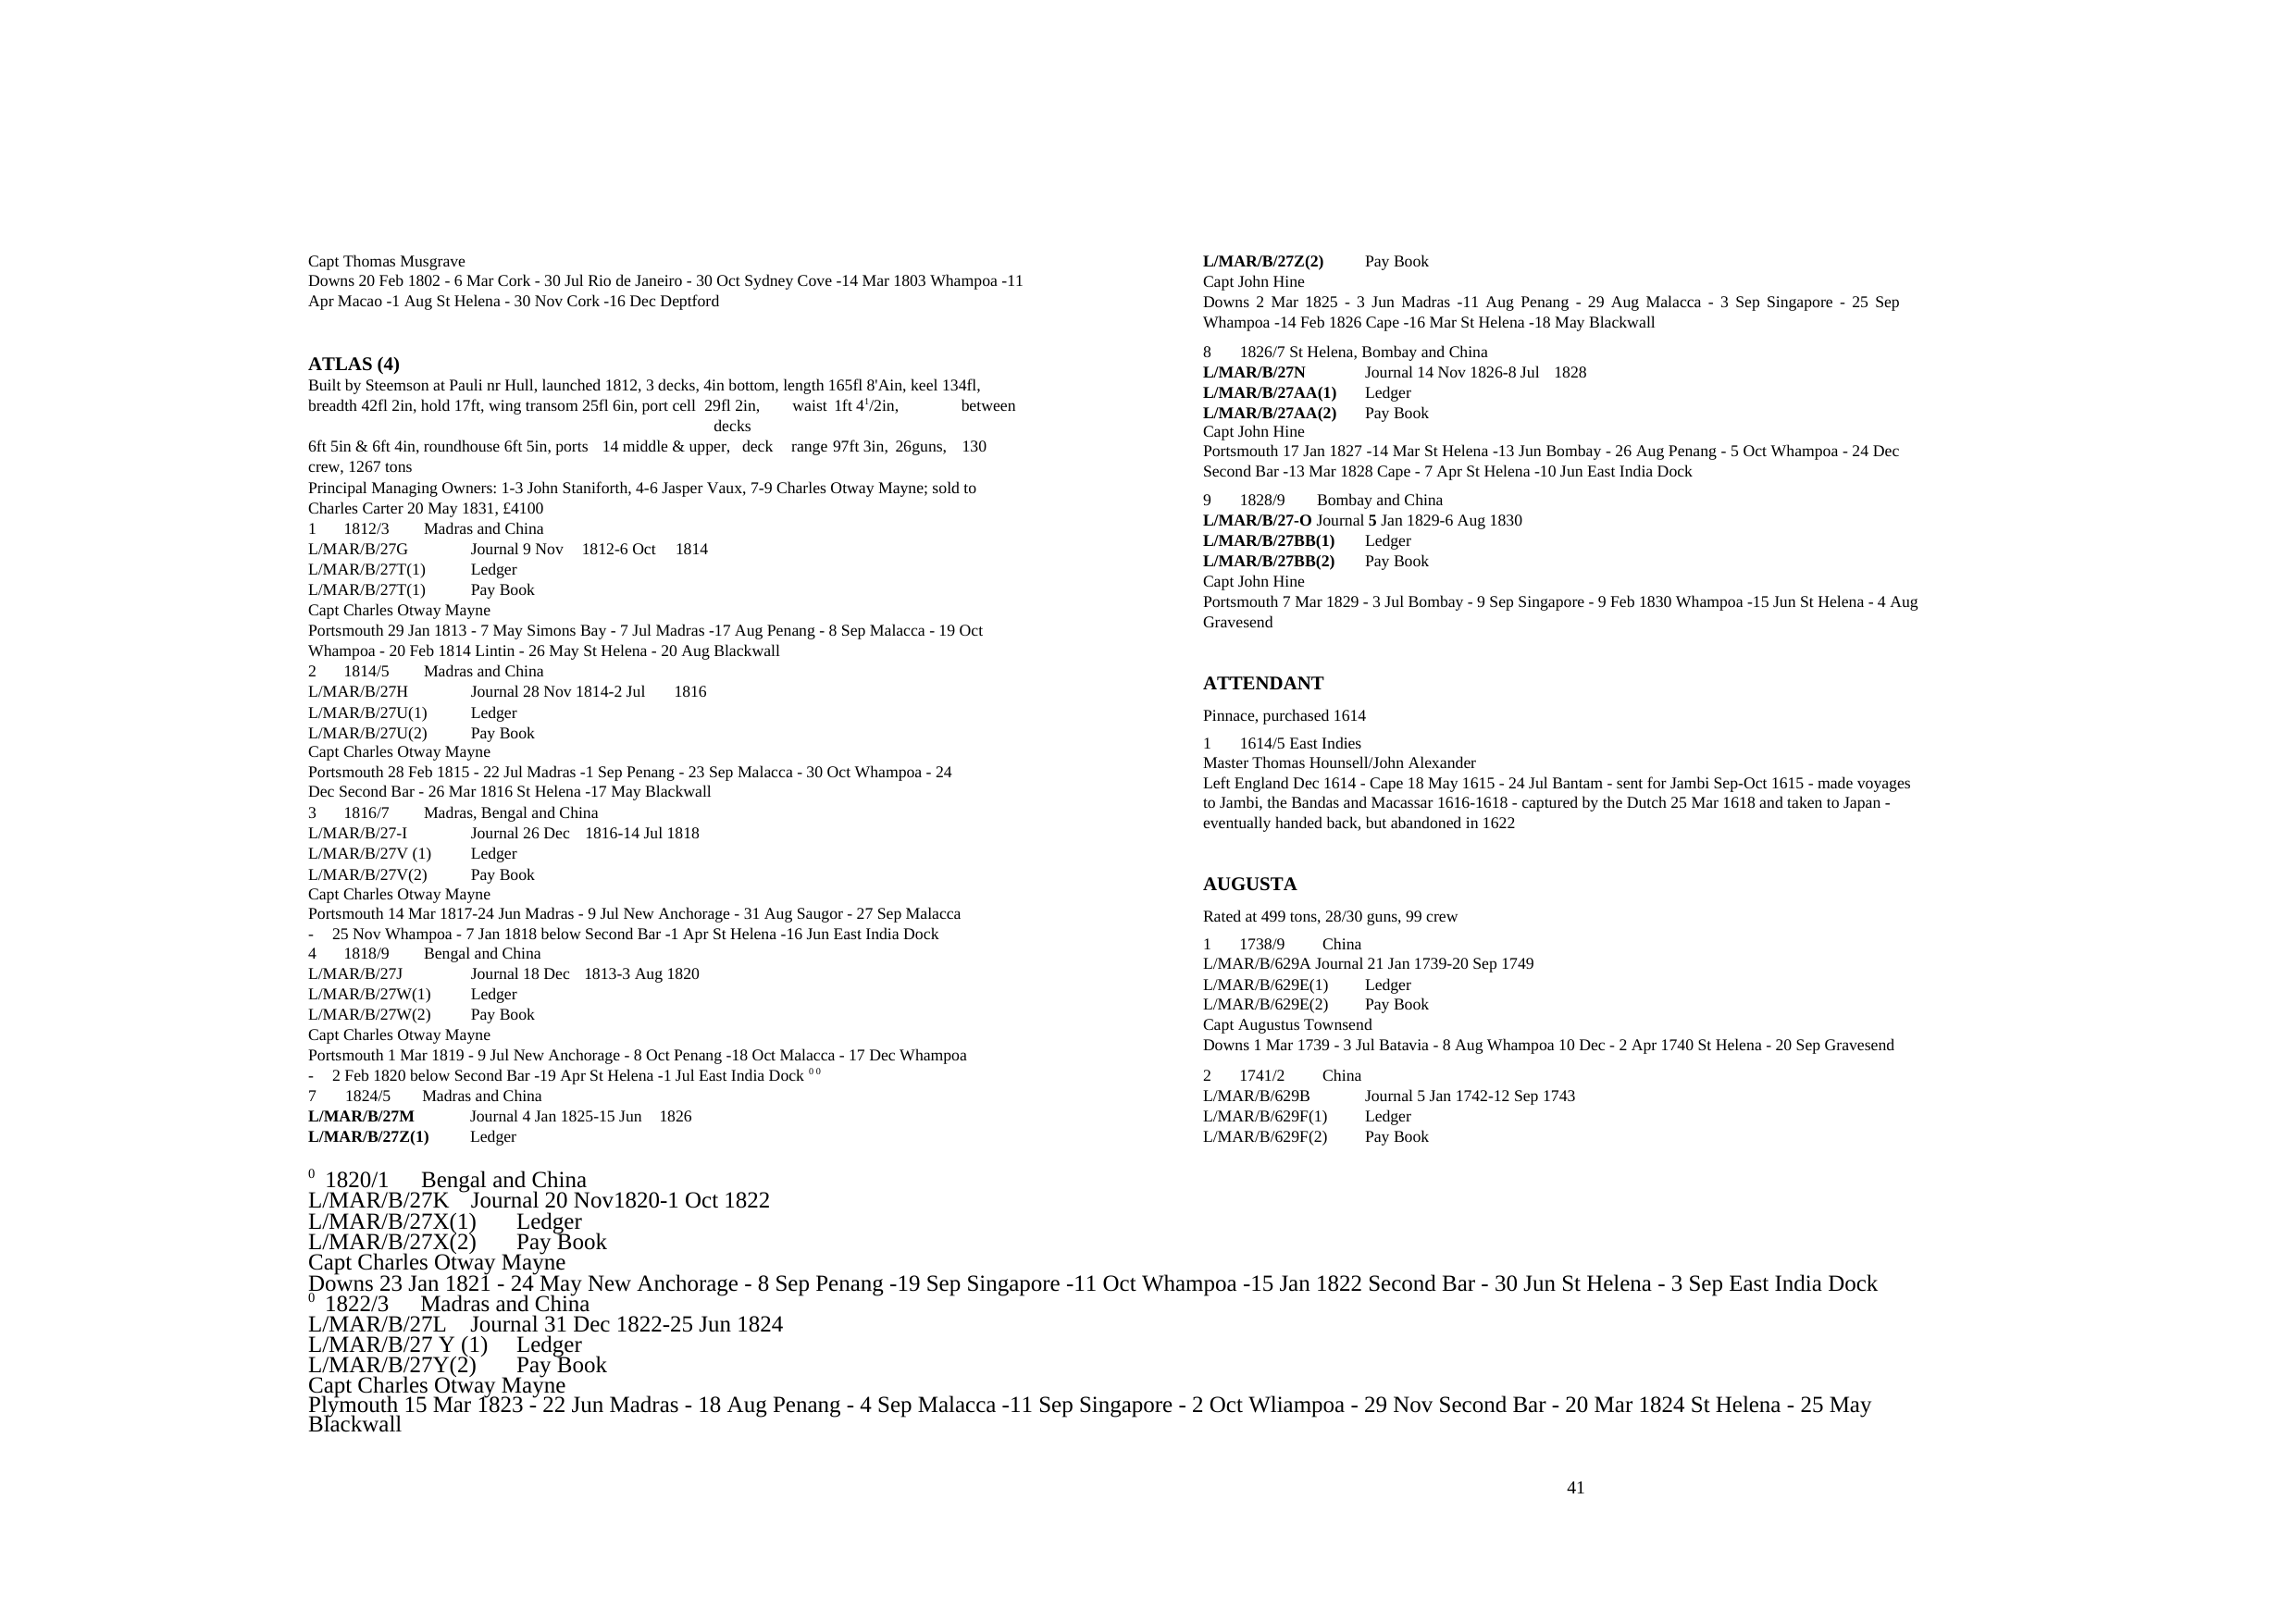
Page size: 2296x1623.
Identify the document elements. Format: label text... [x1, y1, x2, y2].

text Built by Steemson at Pauli nr Hull, launched 1812, 3 decks, 4in bottom, length 165fl 8'Ain, keel 134fl, breadth 42fl 2in, hold 17ft, wing transom 25fl 6in, port cell 29fl 2in, waist 1ft 41/2in, between decks [308, 375, 1025, 436]
text Capt Charles Otway Mayne [308, 885, 1025, 904]
list L/MAR/B/27L Journal 31 Dec 1822-25 Jun 1824 [308, 1316, 1920, 1336]
text L/MAR/B/27W(1) Ledger [308, 984, 1025, 1004]
text L/MAR/B/27U(2) Pay Book [308, 723, 1025, 743]
text L/MAR/B/629F(2) Pay Book [1203, 1126, 1920, 1146]
text Downs 1 Mar 1739 - 3 Jul Batavia - 8 Aug Whampoa 10 Dec - 2 Apr 1740 St Helena - 20 Sep Gravesend [1203, 1035, 1920, 1055]
text L/MAR/B/629F(1) Ledger [1203, 1106, 1920, 1126]
text L/MAR/B/27T(1) Ledger [308, 559, 1025, 579]
list Capt Charles Otway Mayne [308, 1254, 1920, 1274]
text Portsmouth 17 Jan 1827 -14 Mar St Helena -13 Jun Bombay - 26 Aug Penang - 5 Oct Whampoa - 24 Dec Second Bar -13 Mar 1828 Cape - 7 Apr St Helena -10 Jun East India Dock [1203, 440, 1901, 480]
text L/MAR/B/27H Journal 28 Nov 1814-2 Jul 1816 [308, 681, 1025, 701]
text Capt John Hine [1203, 271, 1920, 291]
text L/MAR/B/27-O Journal 5 Jan 1829-6 Aug 1830 L/MAR/B/27BB(1) Ledger [1203, 510, 1612, 551]
list L/MAR/B/27 Y (1) Ledger [308, 1336, 1920, 1357]
text L/MAR/B/27T(1) Pay Book [308, 579, 1025, 600]
list Capt Charles Otway Mayne [308, 1377, 1920, 1396]
text Left England Dec 1614 - Cape 18 May 1615 - 24 Jul Bantam - sent for Jambi Sep-Oct 1615 - made voyages to Jambi, the Bandas and Macassar 1616-1618 - captured by the Dutch 25 Mar 1618 and taken to Japan - eventually handed back, but abandoned in 1622 [1203, 773, 1920, 832]
list 1828/9 Bombay and China [1203, 489, 1920, 510]
text Pinnace, purchased 1614 [1203, 707, 1920, 725]
text Capt Charles Otway Mayne [308, 600, 1025, 620]
list L/MAR/B/27X(1) Ledger [308, 1212, 1920, 1233]
list L/MAR/B/27Y(2) Pay Book [308, 1357, 1920, 1377]
text Portsmouth 29 Jan 1813 - 7 May Simons Bay - 7 Jul Madras -17 Aug Penang - 8 Sep Malacca - 19 Oct Whampoa - 20 Feb 1814 Lintin - 26 May St Helena - 20 Aug Blackwall [308, 620, 1025, 661]
list 1824/5 Madras and China [308, 1085, 1025, 1106]
text L/MAR/B/27U(1) Ledger [308, 701, 1025, 723]
text L/MAR/B/629A Journal 21 Jan 1739-20 Sep 1749 L/MAR/B/629E(1) Ledger [1203, 953, 1621, 994]
text 1 1614/5 East Indies [1203, 733, 1920, 752]
list 25 Nov Whampoa - 7 Jan 1818 below Second Bar -1 Apr St Helena -16 Jun East India Dock [308, 923, 1025, 943]
text L/MAR/B/629E(2) Pay Book [1203, 994, 1920, 1014]
text Capt Thomas Musgrave [308, 251, 1025, 271]
text Capt John Hine [1203, 423, 1920, 440]
list 1812/3 Madras and China [308, 518, 1025, 539]
list 1741/2 China [1203, 1065, 1920, 1085]
text L/MAR/B/27AA(2) Pay Book [1203, 403, 1920, 423]
text Capt Augustus Townsend [1203, 1014, 1920, 1035]
text L/MAR/B/27M Journal 4 Jan 1825-15 Jun 1826 [308, 1106, 1025, 1126]
text Downs 20 Feb 1802 - 6 Mar Cork - 30 Jul Rio de Janeiro - 30 Oct Sydney Cove -14 Mar 1803 Whampoa -11 Apr Macao -1 Aug St Helena - 30 Nov Cork -16 Dec Deptford [308, 271, 1025, 311]
text Portsmouth 14 Mar 1817-24 Jun Madras - 9 Jul New Anchorage - 31 Aug Saugor - 27 Sep Malacca [308, 904, 1025, 923]
text Principal Managing Owners: 1-3 John Staniforth, 4-6 Jasper Vaux, 7-9 Charles Otway Mayne; sold to Charles Carter 20 May 1831, £4100 [308, 477, 1025, 518]
list 1822/3 Madras and China [308, 1295, 1920, 1316]
list 2 Feb 1820 below Second Bar -19 Apr St Helena -1 Jul East India Dock [308, 1065, 1025, 1085]
subtitle ATTENDANT [1203, 673, 1920, 694]
list Downs 23 Jan 1821 - 24 May New Anchorage - 8 Sep Penang -19 Sep Singapore -11 Oct Whampoa -15 Jan 1822 Second Bar - 30 Jun St Helena - 3 Sep East India Dock [308, 1274, 1920, 1295]
text Rated at 499 tons, 28/30 guns, 99 crew [1203, 907, 1920, 925]
text Portsmouth 7 Mar 1829 - 3 Jul Bombay - 9 Sep Singapore - 9 Feb 1830 Whampoa -15 Jun St Helena - 4 Aug Gravesend [1203, 591, 1920, 631]
text 6ft 5in & 6ft 4in, roundhouse 6ft 5in, ports 14 middle & upper, deck range 97ft 3in, 26 guns, 130 [308, 436, 1025, 456]
list L/MAR/B/27K Journal 20 Nov 1820-1 Oct 1822 [308, 1192, 1920, 1212]
text L/MAR/B/27N Journal 14 Nov 1826-8 Jul 1828 [1203, 362, 1920, 382]
list 1820/1 Bengal and China [308, 1171, 1920, 1192]
text L/MAR/B/27-I Journal 26 Dec 1816-14 Jul 1818 [308, 823, 1025, 843]
text L/MAR/B/27AA(1) Ledger [1203, 382, 1920, 403]
list 1826/7 St Helena, Bombay and China [1203, 341, 1920, 362]
list Plymouth 15 Mar 1823 - 22 Jun Madras - 18 Aug Penang - 4 Sep Malacca -11 Sep Singapore - 2 Oct Wliampoa - 29 Nov Second Bar - 20 Mar 1824 St Helena - 25 May Blackwall [308, 1396, 1920, 1436]
text L/MAR/B/27J Journal 18 Dec 1813-3 Aug 1820 [308, 963, 1025, 984]
text L/MAR/B/27Z(2) Pay Book [1203, 251, 1920, 271]
text L/MAR/B/629B Journal 5 Jan 1742-12 Sep 1743 [1203, 1085, 1920, 1106]
text Capt Charles Otway Mayne [308, 743, 1025, 761]
text L/MAR/B/27Z(1) Ledger [308, 1126, 1025, 1146]
list 1818/9 Bengal and China [308, 943, 1025, 963]
text Master Thomas Hounsell/John Alexander [1203, 752, 1920, 773]
text L/MAR/B/27BB(2) Pay Book [1203, 551, 1920, 571]
subtitle AUGUSTA [1203, 873, 1920, 895]
list 1738/9 China [1203, 933, 1920, 953]
text Portsmouth 28 Feb 1815 - 22 Jul Madras -1 Sep Penang - 23 Sep Malacca - 30 Oct Whampoa - 24 Dec Second Bar - 26 Mar 1816 St Helena -17 May Blackwall [308, 761, 979, 801]
text Capt Charles Otway Mayne [308, 1024, 1025, 1045]
text crew, 1267 tons [308, 456, 1025, 477]
list 1814/5 Madras and China [308, 661, 1025, 681]
text L/MAR/B/27V (1) Ledger [308, 843, 1025, 863]
list 1816/7 Madras, Bengal and China [308, 801, 1025, 823]
text L/MAR/B/27G Journal 9 Nov 1812-6 Oct 1814 [308, 539, 1025, 559]
text Capt John Hine [1203, 571, 1920, 591]
text Downs 2 Mar 1825 - 3 Jun Madras -11 Aug Penang - 29 Aug Malacca - 3 Sep Singapore - 25 Sep Whampoa -14 Feb 1826 Cape -16 Mar St Helena -18 May Blackwall [1203, 291, 1901, 332]
text Portsmouth 1 Mar 1819 - 9 Jul New Anchorage - 8 Oct Penang -18 Oct Malacca - 17 Dec Whampoa [308, 1045, 1025, 1065]
subtitle ATLAS (4) [308, 353, 1025, 375]
text L/MAR/B/27V(2) Pay Book [308, 863, 1025, 885]
text L/MAR/B/27W(2) Pay Book [308, 1004, 1025, 1024]
list L/MAR/B/27X(2) Pay Book [308, 1233, 1920, 1254]
